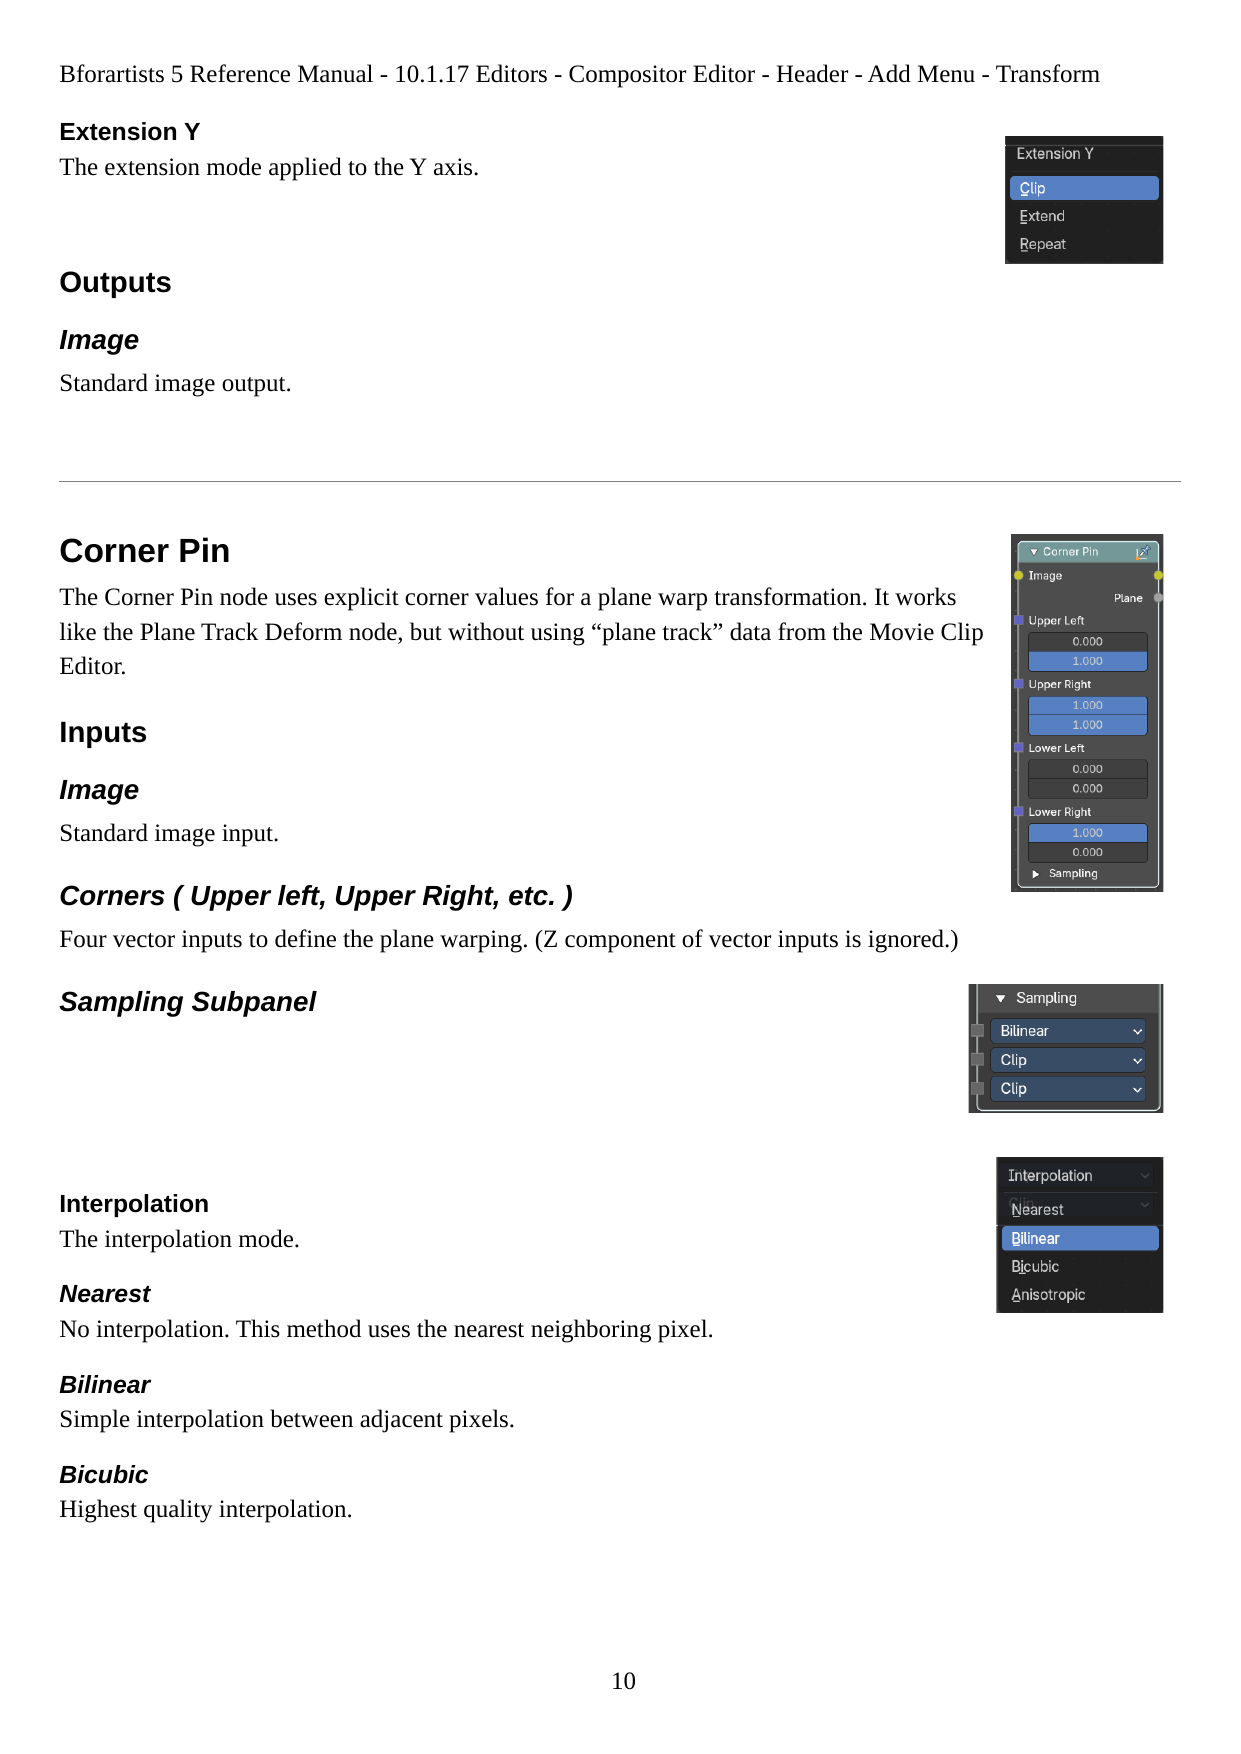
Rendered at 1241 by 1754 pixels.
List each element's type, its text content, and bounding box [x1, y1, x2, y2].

text The Corner Pin node uses explicit corner values for a plane warp transformation. It works like the Plane Track Deform node, but without using “plane track” data from the Movie Clip Editor. [59, 582, 1011, 680]
subtitle Corners ( Upper left, Upper Right, etc. ) [59, 879, 1181, 911]
subtitle Bilinear [59, 1370, 1181, 1398]
picture [996, 1157, 1164, 1313]
subtitle Corner Pin [59, 531, 1181, 570]
subtitle [1164, 1279, 1181, 1308]
text [1164, 818, 1181, 847]
subtitle [1164, 773, 1181, 805]
text No interpolation. This method uses the nearest neighboring pixel. [59, 1314, 1181, 1343]
text Highest quality interpolation. [59, 1494, 1181, 1523]
text [1164, 1224, 1181, 1253]
text Standard image input. [59, 818, 1011, 847]
subtitle [1164, 1189, 1181, 1218]
subtitle [1164, 715, 1181, 748]
subtitle Sampling Subpanel [59, 985, 968, 1017]
text Four vector inputs to define the plane warping. (Z component of vector inputs is ignored.) [59, 924, 1181, 953]
subtitle Bicubic [59, 1460, 1181, 1488]
picture [968, 984, 1164, 1113]
subtitle Image [59, 773, 1011, 805]
subtitle Nearest [59, 1279, 996, 1308]
subtitle Interpolation [59, 1189, 996, 1218]
picture [1005, 136, 1164, 264]
picture [1011, 534, 1164, 892]
text The extension mode applied to the Y axis. [59, 152, 1005, 181]
subtitle Inputs [59, 715, 1011, 748]
subtitle Image [59, 323, 1181, 355]
subtitle Outputs [59, 265, 1181, 298]
subtitle Extension Y [59, 117, 1181, 146]
subtitle [1164, 985, 1181, 1017]
text The interpolation mode. [59, 1224, 996, 1253]
text Simple interpolation between adjacent pixels. [59, 1404, 1181, 1433]
text Standard image output. [59, 368, 1181, 397]
